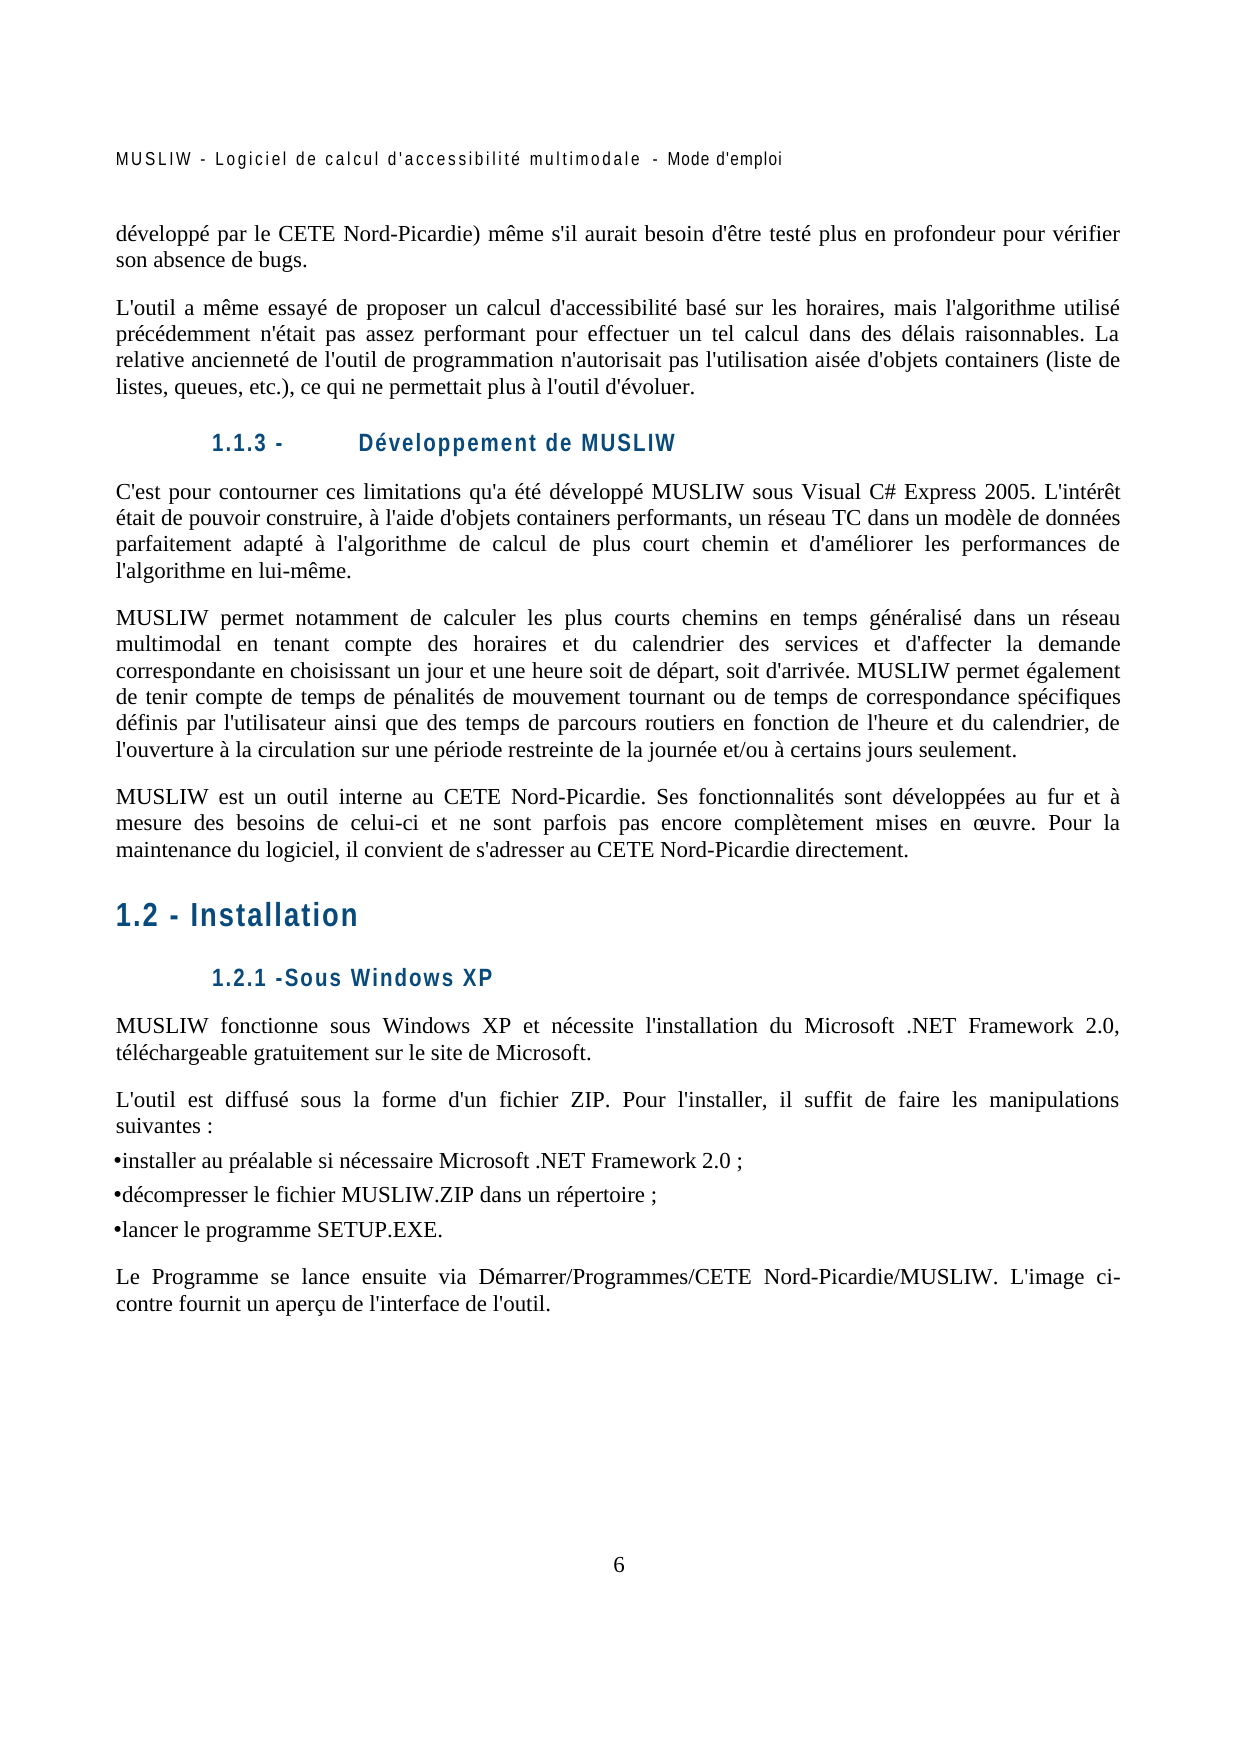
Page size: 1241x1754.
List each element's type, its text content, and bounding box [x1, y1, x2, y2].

text MUSLIW est un outil interne au CETE Nord-Picardie. Ses fonctionnalités sont développées au fur et à mesure des besoins de celui-ci et ne sont parfois pas encore complètement mises en œuvre. Pour la maintenance du logiciel, il convient de s'adresser au CETE Nord-Picardie directement. [116, 783, 1122, 862]
text MUSLIW fonctionne sous Windows XP et nécessite l'installation du Microsoft .NET Framework 2.0, téléchargeable gratuitement sur le site de Microsoft. [116, 1012, 1122, 1065]
text Le Programme se lance ensuite via Démarrer/Programmes/CETE Nord-Picardie/MUSLIW. L'image ci-contre fournit un aperçu de l'interface de l'outil. [116, 1263, 1122, 1316]
subtitle Développement de MUSLIW [211, 428, 1122, 457]
list lancer le programme SETUP.EXE. [114, 1216, 1127, 1243]
list décompresser le fichier MUSLIW.ZIP dans un répertoire ; [114, 1182, 1127, 1208]
text MUSLIW permet notamment de calculer les plus courts chemins en temps généralisé dans un réseau multimodal en tenant compte des horaires et du calendrier des services et d'affecter la demande correspondante en choisissant un jour et une heure soit de départ, soit d'arrivée. MUSLIW permet également de tenir compte de temps de pénalités de mouvement tournant ou de temps de correspondance spécifiques définis par l'utilisateur ainsi que des temps de parcours routiers en fonction de l'heure et du calendrier, de l'ouverture à la circulation sur une période restreinte de la journée et/ou à certains jours seulement. [116, 604, 1122, 762]
text L'outil a même essayé de proposer un calcul d'accessibilité basé sur les horaires, mais l'algorithme utilisé précédemment n'était pas assez performant pour effectuer un tel calcul dans des délais raisonnables. La relative ancienneté de l'outil de programmation n'autorisait pas l'utilisation aisée d'objets containers (liste de listes, queues, etc.), ce qui ne permettait plus à l'outil d'évoluer. [116, 294, 1122, 399]
text développé par le CETE Nord-Picardie) même s'il aurait besoin d'être testé plus en profondeur pour vérifier son absence de bugs. [116, 220, 1122, 273]
subtitle Installation [116, 895, 1122, 934]
list installer au préalable si nécessaire Microsoft .NET Framework 2.0 ; [114, 1147, 1127, 1173]
text L'outil est diffusé sous la forme d'un fichier ZIP. Pour l'installer, il suffit de faire les manipulations suivantes : [116, 1086, 1122, 1138]
text C'est pour contourner ces limitations qu'a été développé MUSLIW sous Visual C# Express 2005. L'intérêt était de pouvoir construire, à l'aide d'objets containers performants, un réseau TC dans un modèle de données parfaitement adapté à l'algorithme de calcul de plus court chemin et d'améliorer les performances de l'algorithme en lui-même. [116, 478, 1122, 583]
subtitle Sous Windows XP [211, 963, 1122, 991]
